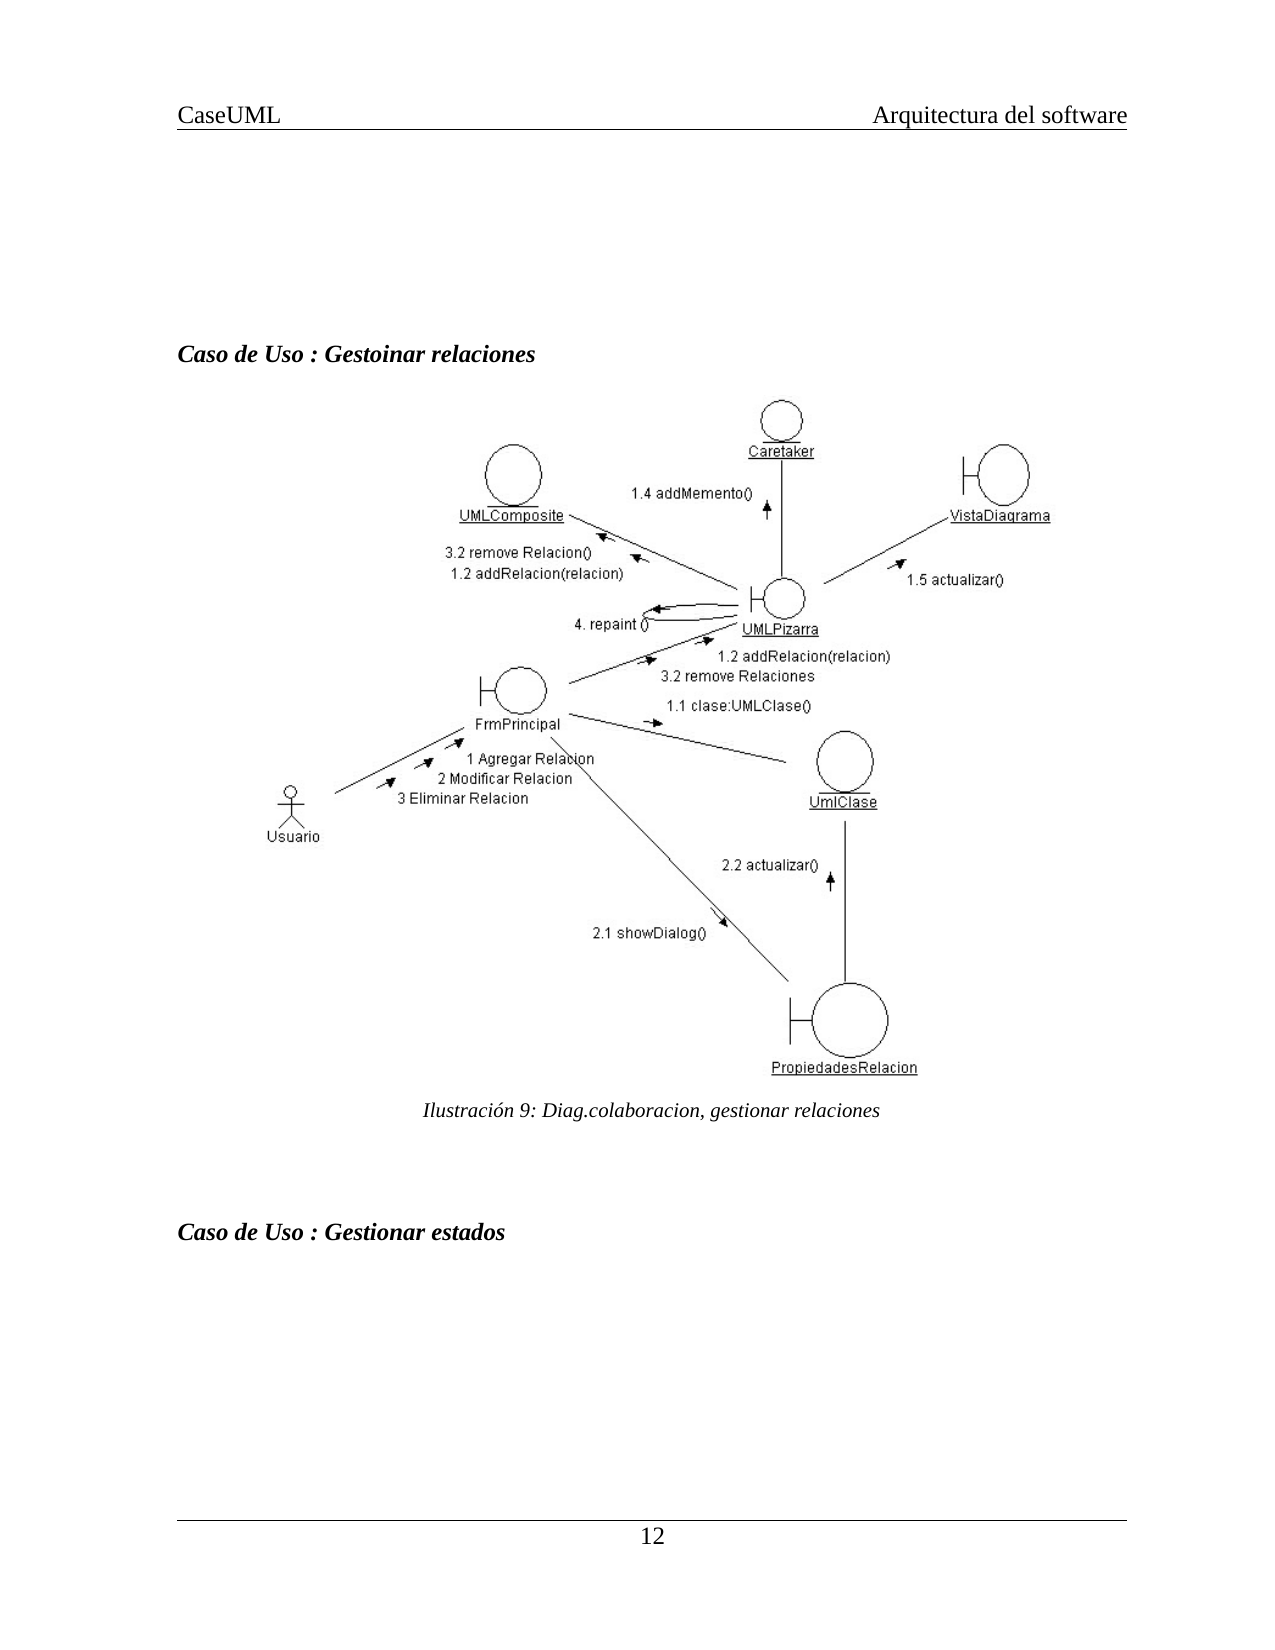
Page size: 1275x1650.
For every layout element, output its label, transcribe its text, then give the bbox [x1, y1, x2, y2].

subtitle Caso de Uso : Gestionar estados [177, 1217, 1127, 1246]
picture [247, 395, 1058, 1099]
subtitle Caso de Uso : Gestoinar relaciones [177, 340, 1127, 368]
text Ilustración 9: Diag.colaboracion, gestionar relaciones [177, 408, 1127, 1122]
